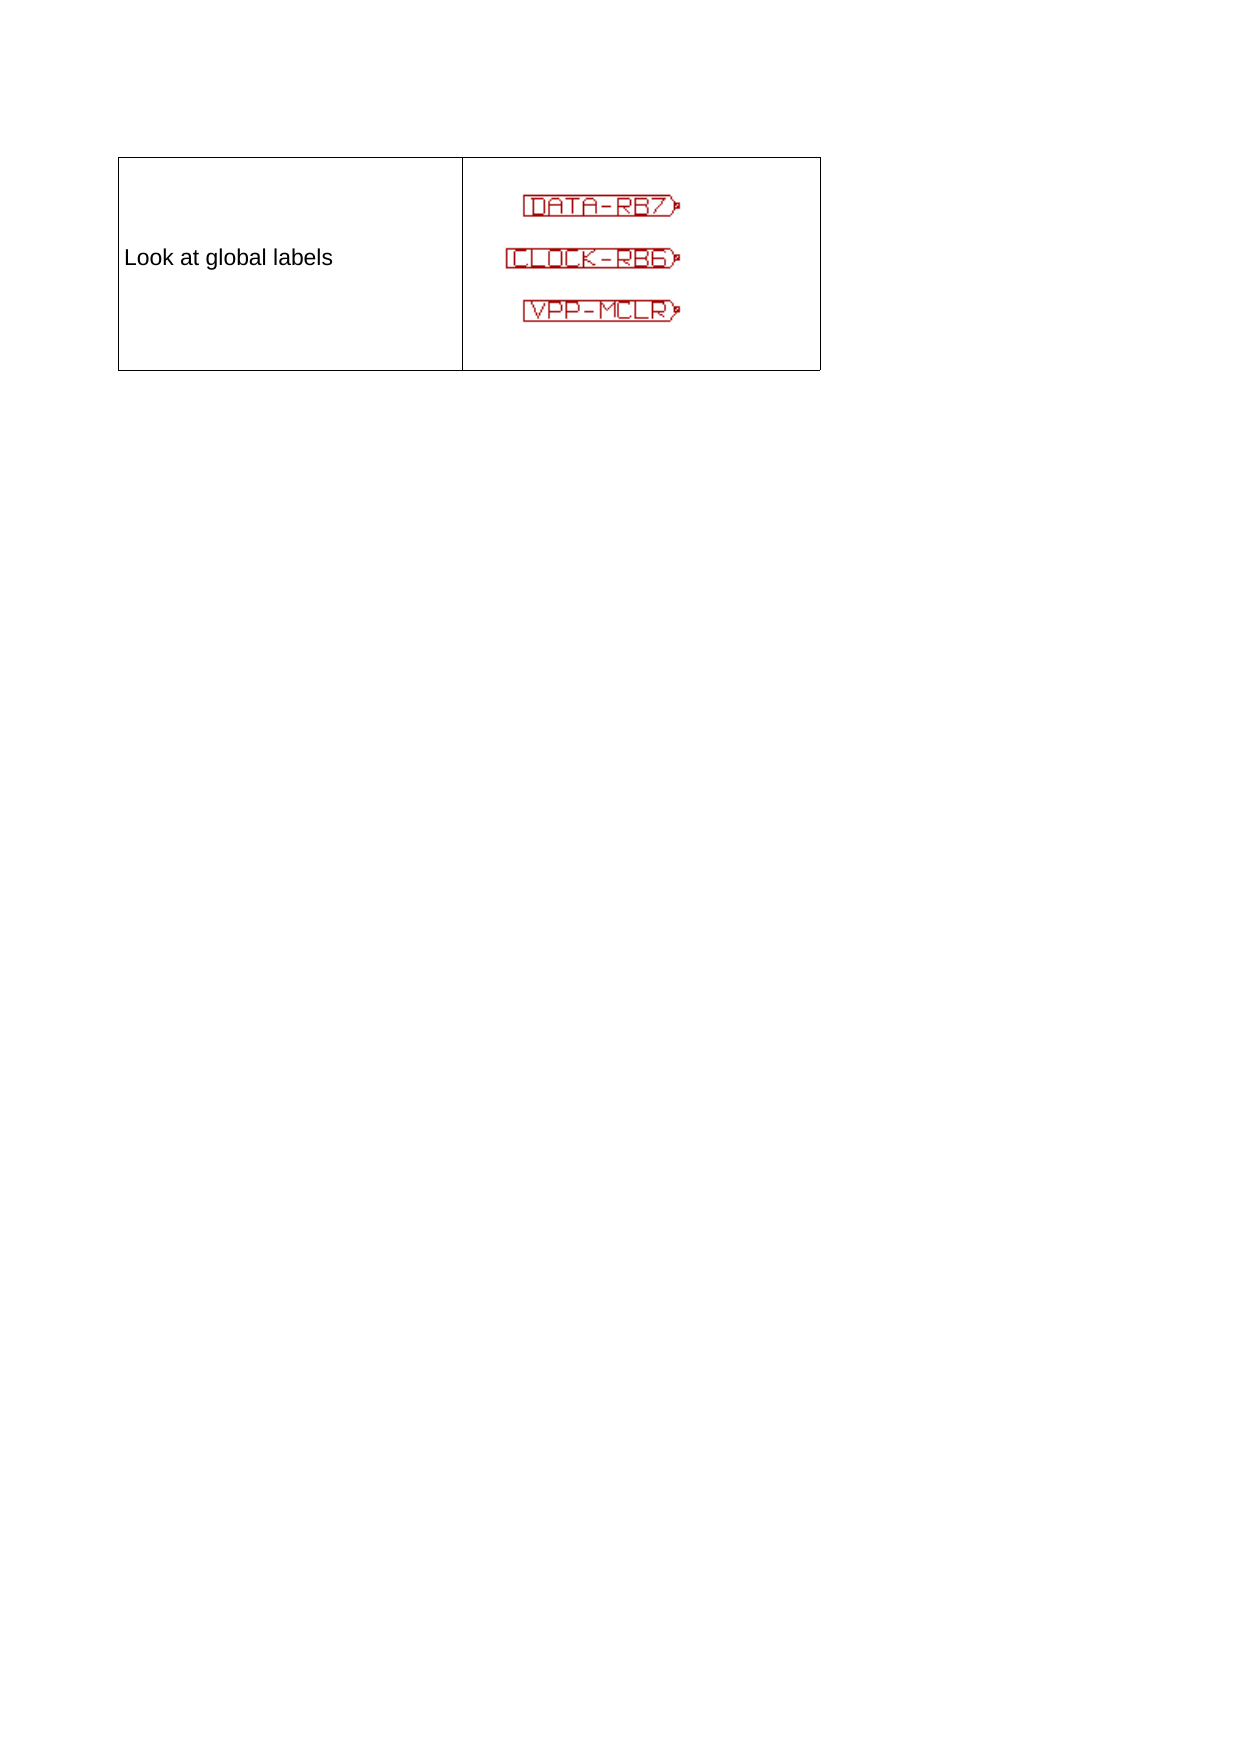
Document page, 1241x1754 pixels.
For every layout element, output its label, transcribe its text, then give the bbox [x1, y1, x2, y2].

table_header Look at global labels [119, 158, 462, 370]
picture [467, 162, 710, 352]
table_header [463, 158, 820, 370]
